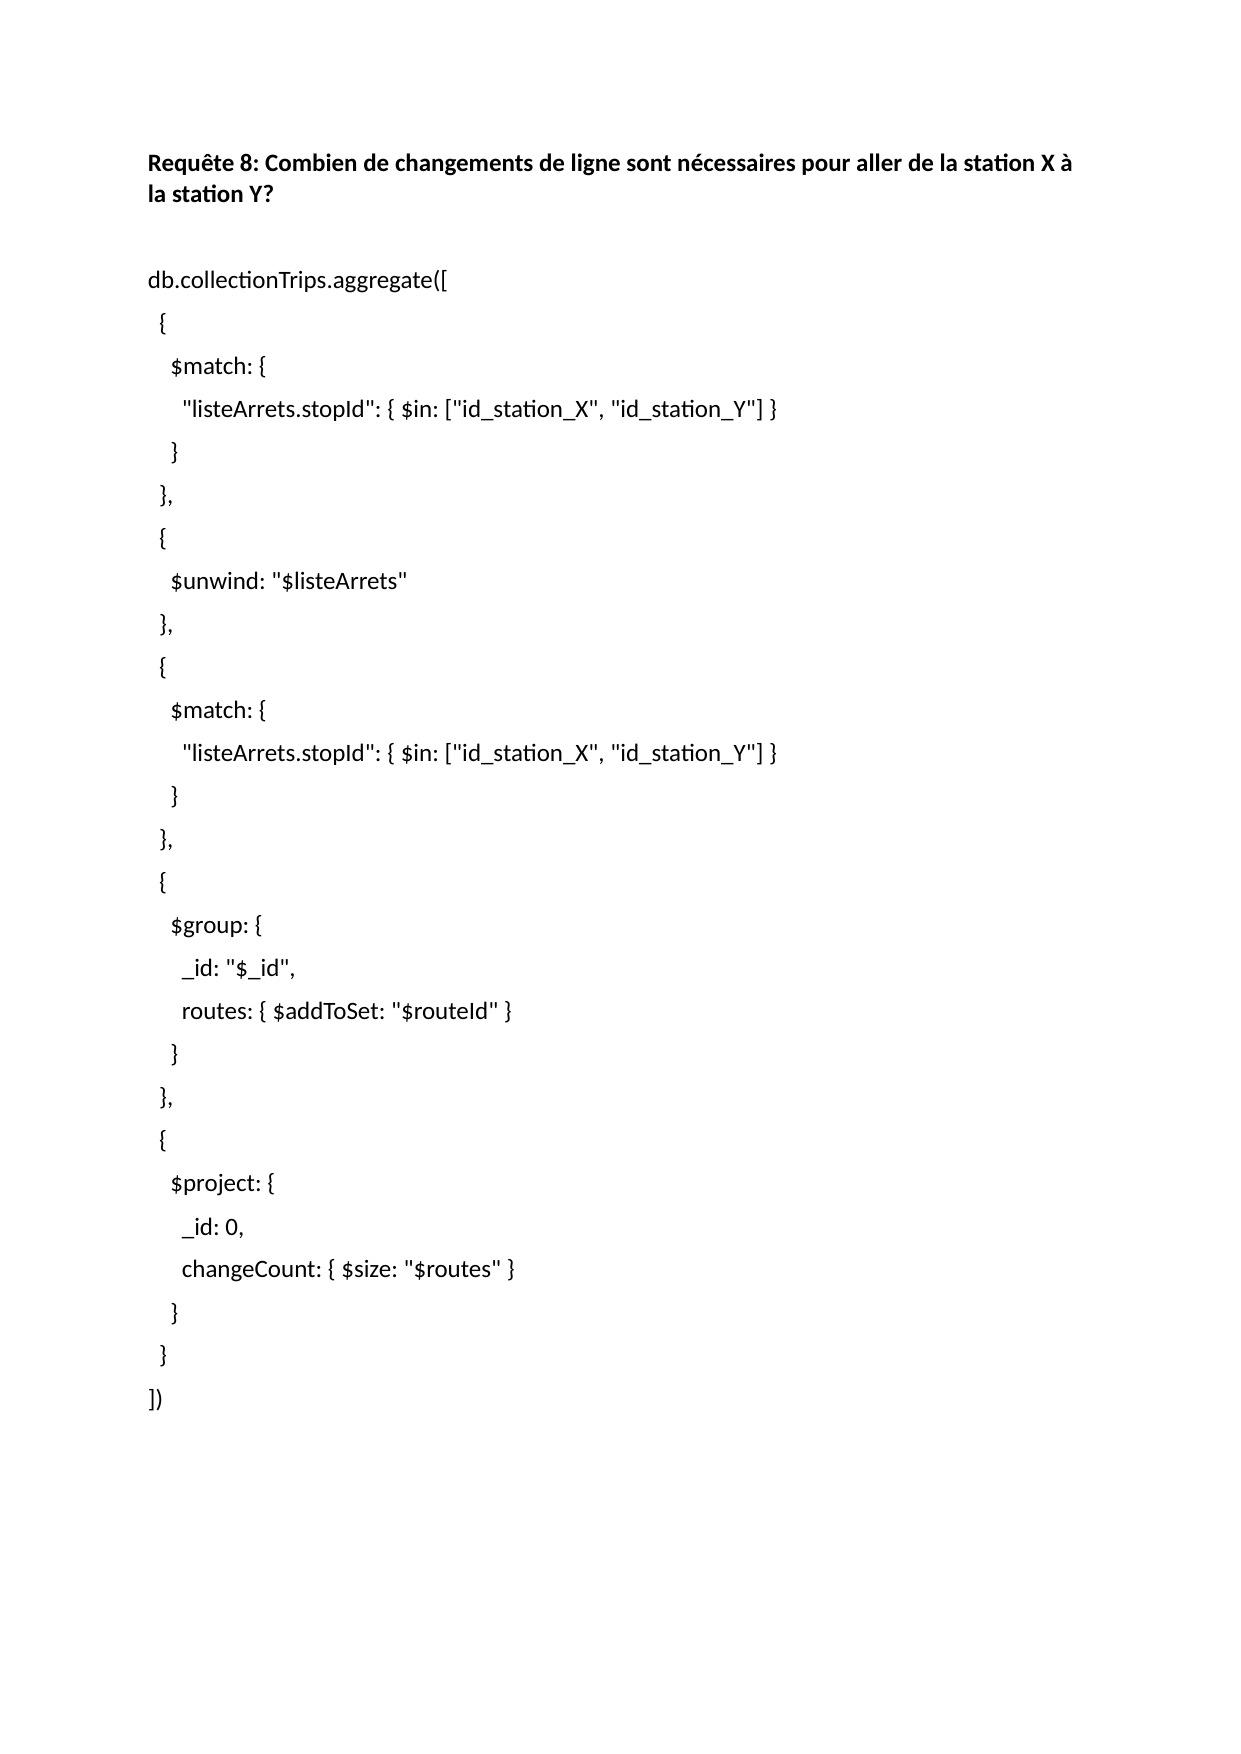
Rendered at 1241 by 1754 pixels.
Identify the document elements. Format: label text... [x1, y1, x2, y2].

text $unwind: "$listeArrets" [148, 565, 1093, 596]
text }, [148, 608, 1093, 639]
text $match: { [148, 694, 1093, 725]
text $project: { [148, 1168, 1093, 1198]
text }, [148, 823, 1093, 854]
text changeCount: { $size: "$routes" } [148, 1254, 1093, 1284]
text } [148, 1340, 1093, 1370]
text } [148, 436, 1093, 467]
text "listeArrets.stopId": { $in: ["id_station_X", "id_station_Y"] } [148, 393, 1093, 424]
text }, [148, 1082, 1093, 1112]
text $match: { [148, 350, 1093, 381]
text { [148, 866, 1093, 897]
text Requête 8: Combien de changements de ligne sont nécessaires pour aller de la station X à la station Y? [148, 148, 1093, 209]
text } [148, 1297, 1093, 1327]
text { [148, 1124, 1093, 1155]
text _id: "$_id", [148, 952, 1093, 983]
text _id: 0, [148, 1211, 1093, 1241]
text "listeArrets.stopId": { $in: ["id_station_X", "id_station_Y"] } [148, 737, 1093, 768]
text db.collectionTrips.aggregate([ [148, 264, 1093, 295]
text routes: { $addToSet: "$routeId" } [148, 996, 1093, 1026]
text $group: { [148, 909, 1093, 940]
text { [148, 307, 1093, 338]
text ]) [148, 1383, 1093, 1413]
text }, [148, 479, 1093, 510]
text } [148, 780, 1093, 811]
text } [148, 1038, 1093, 1069]
text { [148, 522, 1093, 553]
text { [148, 651, 1093, 682]
